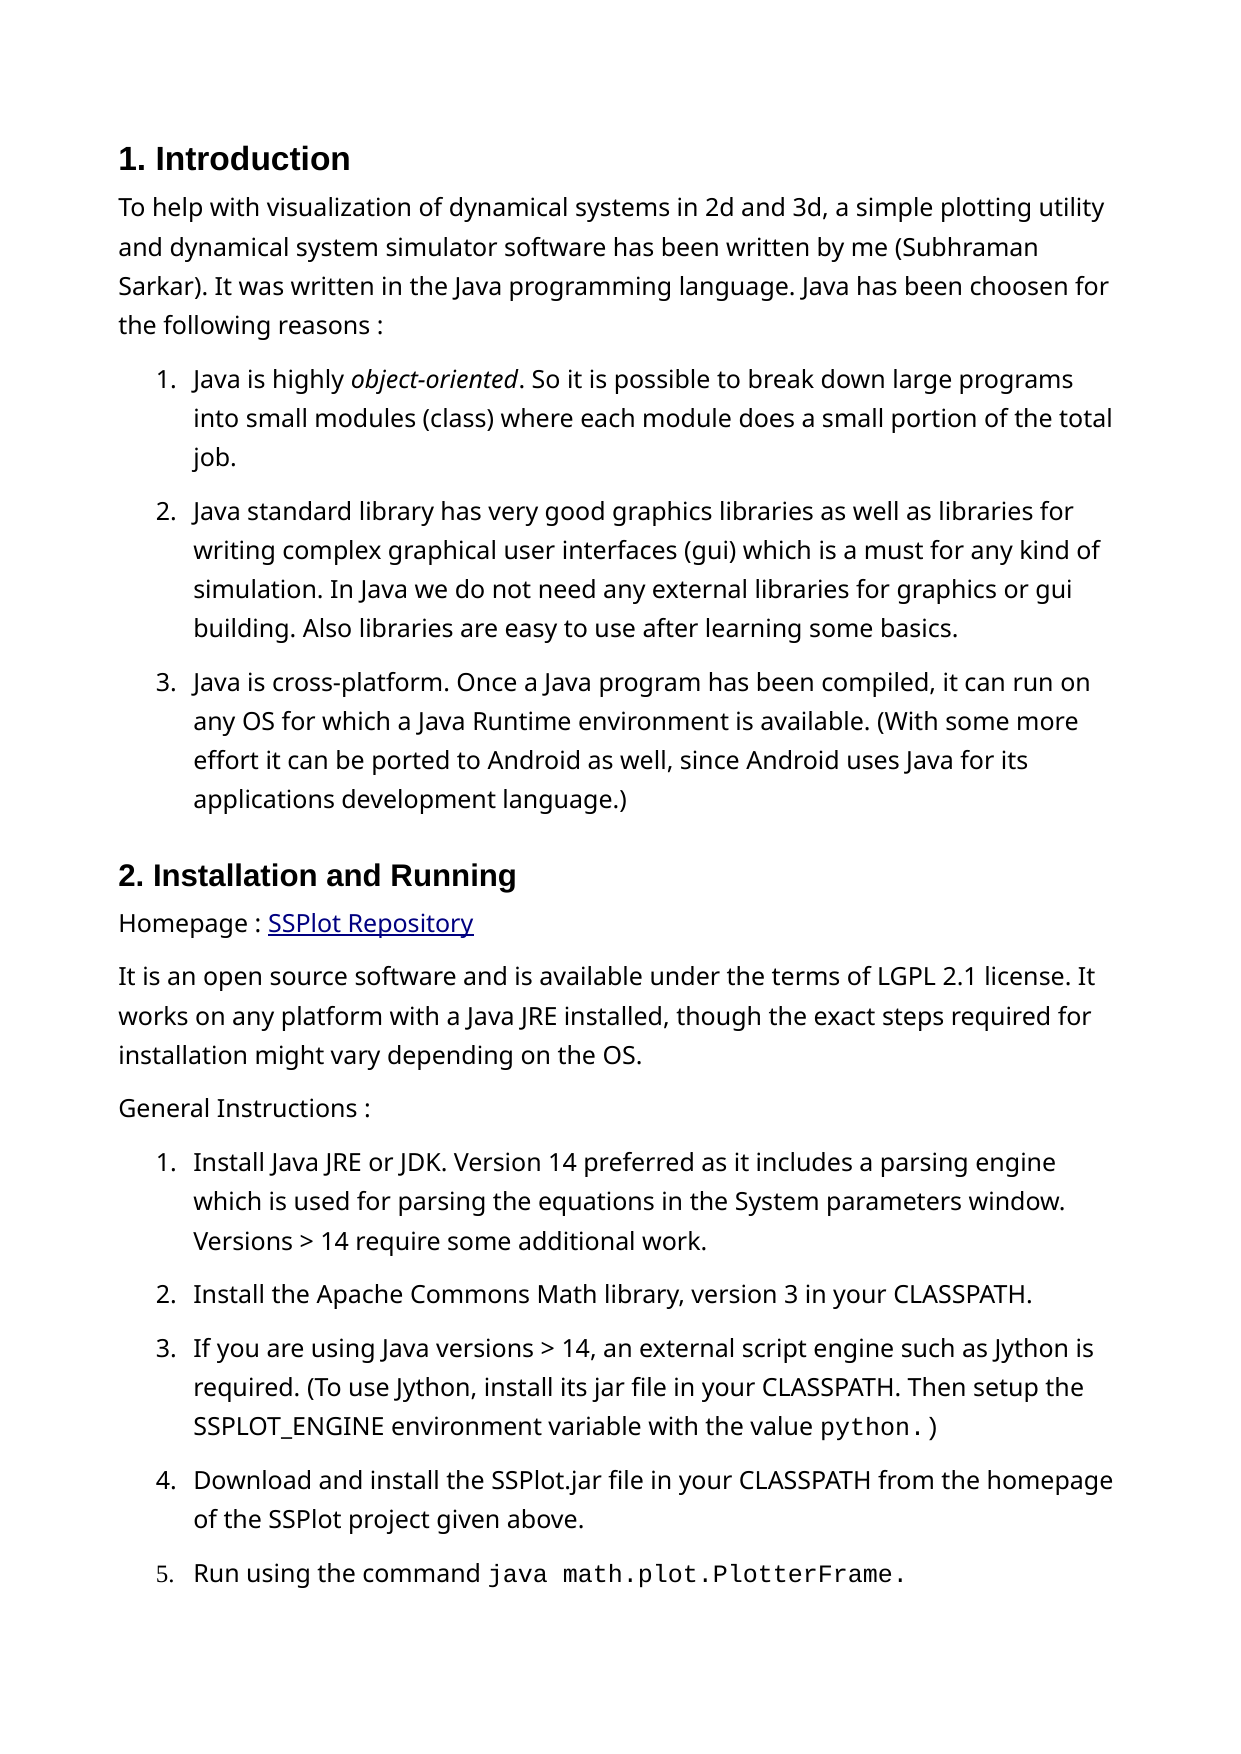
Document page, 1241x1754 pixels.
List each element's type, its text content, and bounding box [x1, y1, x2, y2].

list Install the Apache Commons Math library, version 3 in your CLASSPATH. [156, 1277, 1122, 1311]
list If you are using Java versions > 14, an external script engine such as Jython is required. (To use Jython, install its jar file in your CLASSPATH. Then setup the SSPLOT_ENGINE environment variable with the value python.) [156, 1331, 1122, 1443]
text Homepage : SSPlot Repository [118, 905, 1122, 939]
list Java is highly object-oriented. So it is possible to break down large programs into small modules (class) where each module does a small portion of the total job. [156, 361, 1122, 474]
list Install Java JRE or JDK. Version 14 preferred as it includes a parsing engine which is used for parsing the equations in the System parameters window. Versions > 14 require some additional work. [156, 1145, 1122, 1257]
list Java is cross-platform. Once a Java program has been compiled, it can run on any OS for which a Java Runtime environment is available. (With some more effort it can be ported to Android as well, since Android uses Java for its applications development language.) [156, 665, 1122, 816]
list Run using the command java math.plot.PlotterFrame. [156, 1556, 1122, 1590]
text It is an open source software and is available under the terms of LGPL 2.1 license. It works on any platform with a Java JRE installed, though the exact steps required for installation might vary depending on the OS. [118, 959, 1122, 1071]
list Java standard library has very good graphics libraries as well as libraries for writing complex graphical user interfaces (gui) which is a must for any kind of simulation. In Java we do not need any external libraries for graphics or gui building. Also libraries are easy to use after learning some basics. [156, 493, 1122, 645]
subtitle 1. Introduction [118, 139, 1122, 178]
text To help with visualization of dynamical systems in 2d and 3d, a simple plotting utility and dynamical system simulator software has been written by me (Subhraman Sarkar). It was written in the Java programming language. Java has been choosen for the following reasons : [118, 190, 1122, 342]
list Download and install the SSPlot.jar file in your CLASSPATH from the homepage of the SSPlot project given above. [156, 1463, 1122, 1536]
subtitle 2. Installation and Running [118, 857, 1122, 893]
text General Instructions : [118, 1091, 1122, 1125]
